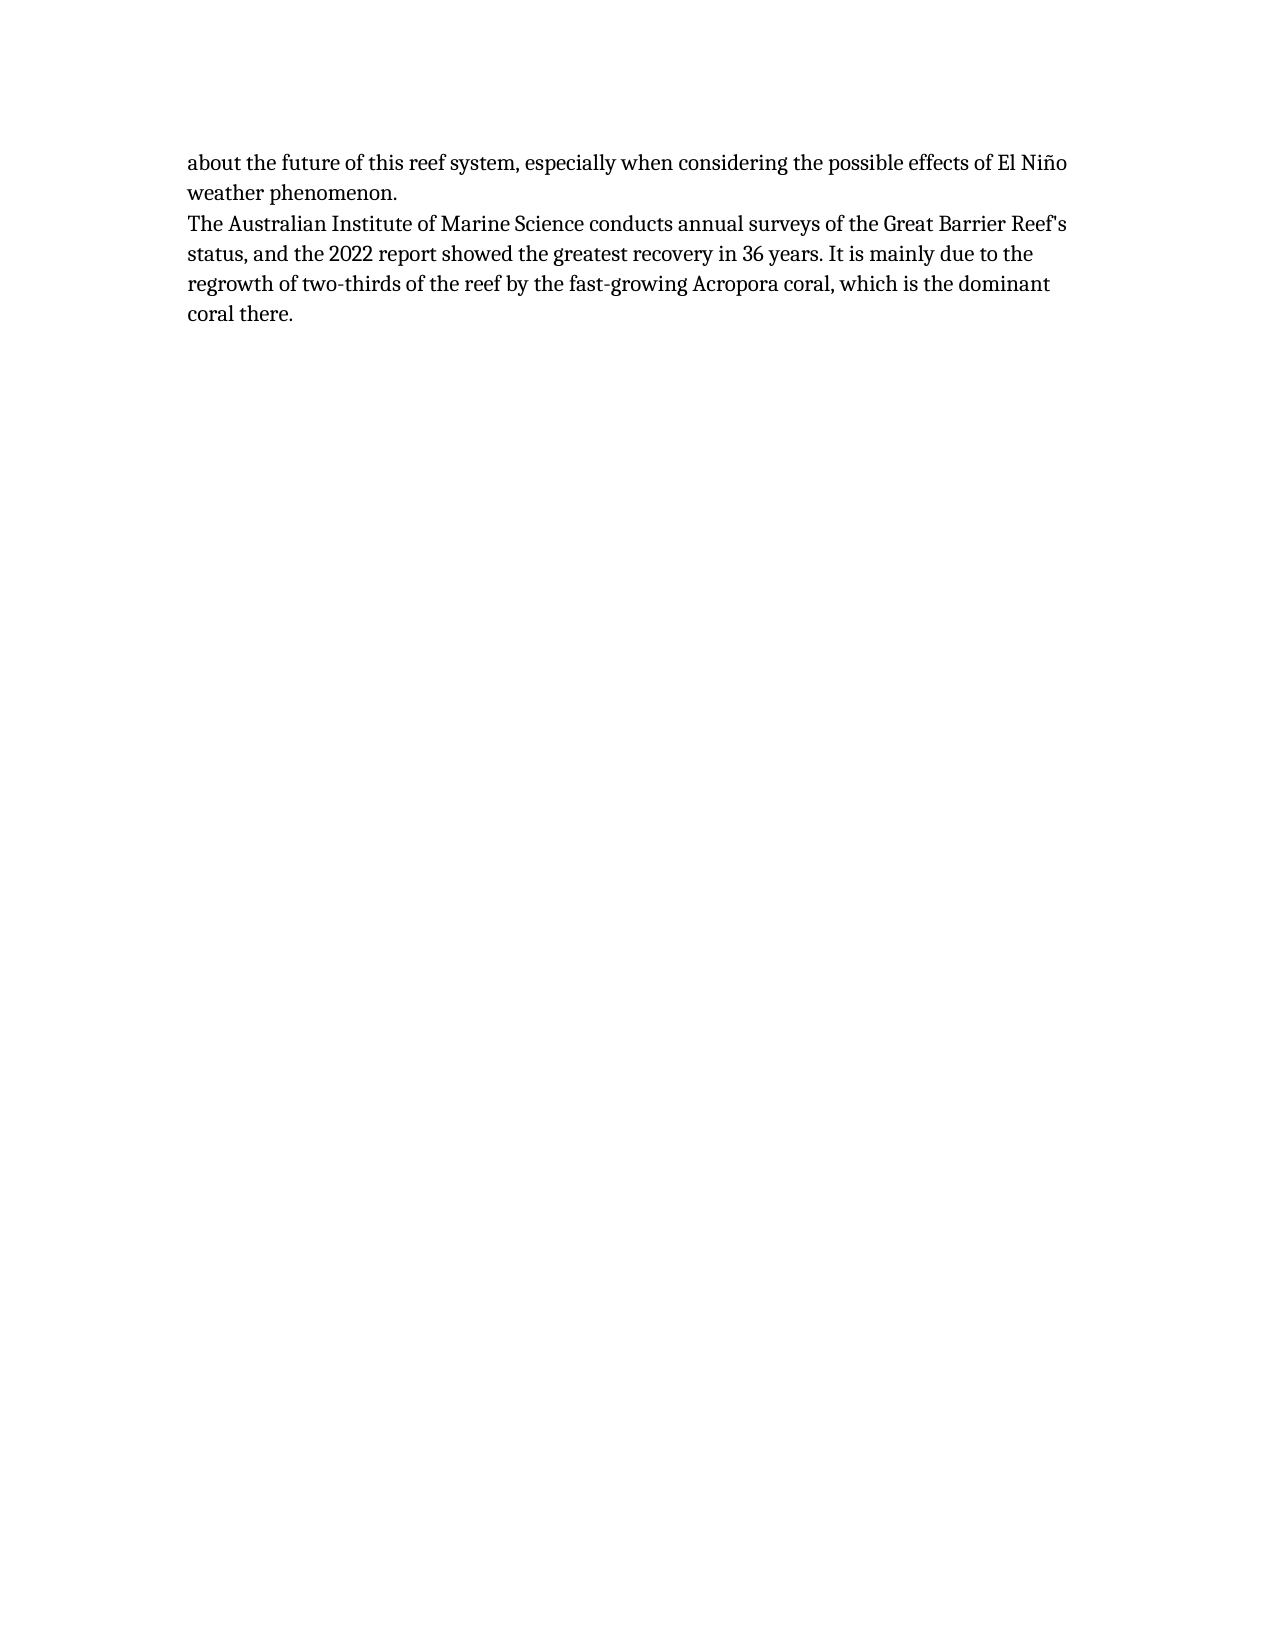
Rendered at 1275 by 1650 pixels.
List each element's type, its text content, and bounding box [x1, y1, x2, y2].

text about the future of this reef system, especially when considering the possible effects of El Niño weather phenomenon. The Australian Institute of Marine Science conducts annual surveys of the Great Barrier Reef's status, and the 2022 report showed the greatest recovery in 36 years. It is mainly due to the regrowth of two-thirds of the reef by the fast-growing Acropora coral, which is the dominant coral there. [187, 150, 1087, 327]
